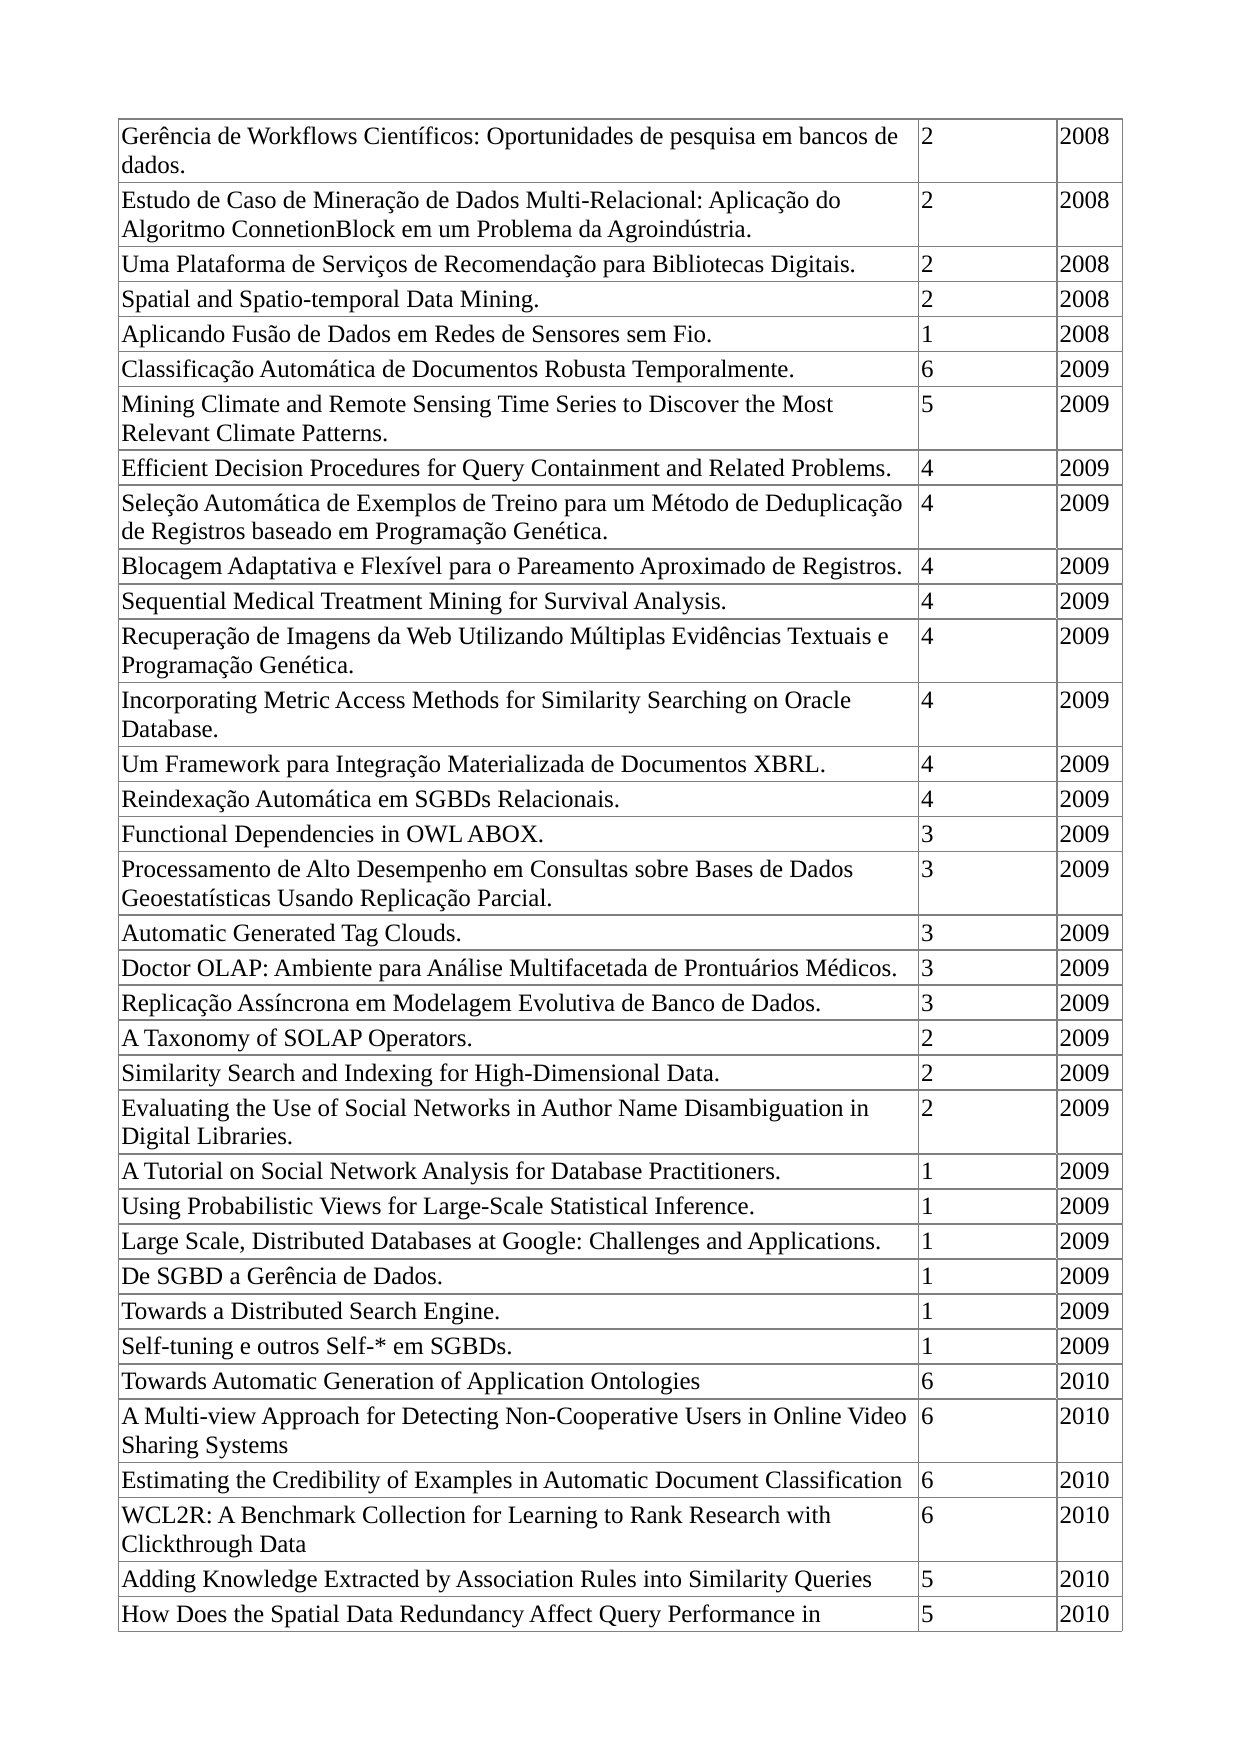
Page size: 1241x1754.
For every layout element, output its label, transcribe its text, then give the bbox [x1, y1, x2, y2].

table_cell Seleção Automática de Exemplos de Treino para um Método de Deduplicação de Registros baseado em Programação Genética. [119, 486, 918, 548]
table_cell Sequential Medical Treatment Mining for Survival Analysis. [119, 585, 918, 618]
table_cell 2010 [1058, 1400, 1122, 1462]
table_cell 2010 [1058, 1498, 1122, 1561]
table_cell 2009 [1058, 352, 1122, 386]
table_cell 1 [919, 317, 1056, 351]
table_cell 2009 [1058, 782, 1122, 816]
table_cell 2009 [1058, 1225, 1122, 1258]
table_cell 2009 [1058, 1021, 1122, 1054]
table_cell Gerência de Workflows Científicos: Oportunidades de pesquisa em bancos de dados. [119, 120, 918, 182]
table_cell 6 [919, 352, 1056, 386]
table_cell 2009 [1058, 1295, 1122, 1328]
table_cell 2 [919, 1056, 1056, 1089]
table_cell 2008 [1058, 183, 1122, 246]
table_cell Estimating the Credibility of Examples in Automatic Document Classification [119, 1463, 918, 1497]
table_cell 1 [919, 1155, 1056, 1188]
table_cell A Taxonomy of SOLAP Operators. [119, 1021, 918, 1054]
table_cell 6 [919, 1498, 1056, 1561]
table_cell 2008 [1058, 317, 1122, 351]
table_cell 2009 [1058, 951, 1122, 984]
table_cell WCL2R: A Benchmark Collection for Learning to Rank Research with Clickthrough Data [119, 1498, 918, 1561]
table_cell 1 [919, 1225, 1056, 1258]
table_cell 2009 [1058, 387, 1122, 449]
table_cell Incorporating Metric Access Methods for Similarity Searching on Oracle Database. [119, 683, 918, 746]
table_cell 1 [919, 1260, 1056, 1293]
table_cell 2009 [1058, 986, 1122, 1019]
table_cell 2 [919, 183, 1056, 246]
table_cell 4 [919, 747, 1056, 781]
table_cell Automatic Generated Tag Clouds. [119, 916, 918, 949]
table_cell Towards Automatic Generation of Application Ontologies [119, 1365, 918, 1398]
table_cell Self-tuning e outros Self-* em SGBDs. [119, 1330, 918, 1363]
table_cell 2009 [1058, 916, 1122, 949]
table_cell 5 [919, 1597, 1056, 1631]
table_cell Using Probabilistic Views for Large-Scale Statistical Inference. [119, 1190, 918, 1223]
table_cell 6 [919, 1463, 1056, 1497]
table_cell Blocagem Adaptativa e Flexível para o Pareamento Aproximado de Registros. [119, 550, 918, 583]
table_cell 2009 [1058, 683, 1122, 746]
table_cell 3 [919, 817, 1056, 851]
table_cell Replicação Assíncrona em Modelagem Evolutiva de Banco de Dados. [119, 986, 918, 1019]
table_cell 2009 [1058, 1155, 1122, 1188]
table_cell 6 [919, 1400, 1056, 1462]
table_cell Processamento de Alto Desempenho em Consultas sobre Bases de Dados Geoestatísticas Usando Replicação Parcial. [119, 852, 918, 914]
table_cell Mining Climate and Remote Sensing Time Series to Discover the Most Relevant Climate Patterns. [119, 387, 918, 449]
table_cell 4 [919, 620, 1056, 682]
table_cell Adding Knowledge Extracted by Association Rules into Similarity Queries [119, 1562, 918, 1596]
table_cell Recuperação de Imagens da Web Utilizando Múltiplas Evidências Textuais e Programação Genética. [119, 620, 918, 682]
table_cell 2010 [1058, 1463, 1122, 1497]
table_cell Uma Plataforma de Serviços de Recomendação para Bibliotecas Digitais. [119, 247, 918, 281]
table_cell 3 [919, 951, 1056, 984]
table_cell 2009 [1058, 817, 1122, 851]
table_cell 2 [919, 120, 1056, 182]
table_cell De SGBD a Gerência de Dados. [119, 1260, 918, 1293]
table_cell Efficient Decision Procedures for Query Containment and Related Problems. [119, 451, 918, 484]
table_cell Towards a Distributed Search Engine. [119, 1295, 918, 1328]
table_cell 2008 [1058, 282, 1122, 316]
table_cell 5 [919, 387, 1056, 449]
table_cell 2009 [1058, 585, 1122, 618]
table_cell 2010 [1058, 1365, 1122, 1398]
table_cell 2010 [1058, 1562, 1122, 1596]
table_cell 5 [919, 1562, 1056, 1596]
table_cell 2009 [1058, 1056, 1122, 1089]
table_cell How Does the Spatial Data Redundancy Affect Query Performance in [119, 1597, 918, 1631]
table_cell 2008 [1058, 247, 1122, 281]
table_cell Functional Dependencies in OWL ABOX. [119, 817, 918, 851]
table_cell 4 [919, 550, 1056, 583]
table_cell 4 [919, 486, 1056, 548]
table_cell 2009 [1058, 550, 1122, 583]
table_cell 2009 [1058, 451, 1122, 484]
table_cell Doctor OLAP: Ambiente para Análise Multifacetada de Prontuários Médicos. [119, 951, 918, 984]
table_cell Classificação Automática de Documentos Robusta Temporalmente. [119, 352, 918, 386]
table_cell 2009 [1058, 1091, 1122, 1153]
table_cell 2010 [1058, 1597, 1122, 1631]
table_cell 1 [919, 1295, 1056, 1328]
table_cell 2 [919, 1021, 1056, 1054]
table_cell Estudo de Caso de Mineração de Dados Multi-Relacional: Aplicação do Algoritmo ConnetionBlock em um Problema da Agroindústria. [119, 183, 918, 246]
table_cell Large Scale, Distributed Databases at Google: Challenges and Applications. [119, 1225, 918, 1258]
table_cell A Tutorial on Social Network Analysis for Database Practitioners. [119, 1155, 918, 1188]
table_cell 2009 [1058, 1260, 1122, 1293]
table_cell Similarity Search and Indexing for High-Dimensional Data. [119, 1056, 918, 1089]
table_cell 3 [919, 916, 1056, 949]
table_cell 2 [919, 282, 1056, 316]
table_cell 2009 [1058, 486, 1122, 548]
table_cell 3 [919, 986, 1056, 1019]
table_cell Um Framework para Integração Materializada de Documentos XBRL. [119, 747, 918, 781]
table_cell 1 [919, 1330, 1056, 1363]
table_cell 2009 [1058, 747, 1122, 781]
table_cell Reindexação Automática em SGBDs Relacionais. [119, 782, 918, 816]
table_cell 2008 [1058, 120, 1122, 182]
table_cell Spatial and Spatio-temporal Data Mining. [119, 282, 918, 316]
table_cell 2009 [1058, 1190, 1122, 1223]
table_cell 2 [919, 247, 1056, 281]
table_cell 2009 [1058, 620, 1122, 682]
table_cell A Multi-view Approach for Detecting Non-Cooperative Users in Online Video Sharing Systems [119, 1400, 918, 1462]
table_cell 2 [919, 1091, 1056, 1153]
table_cell Aplicando Fusão de Dados em Redes de Sensores sem Fio. [119, 317, 918, 351]
table_cell 4 [919, 585, 1056, 618]
table_cell 6 [919, 1365, 1056, 1398]
table_cell 2009 [1058, 852, 1122, 914]
table_cell 2009 [1058, 1330, 1122, 1363]
table_cell 3 [919, 852, 1056, 914]
table_cell 1 [919, 1190, 1056, 1223]
table_cell Evaluating the Use of Social Networks in Author Name Disambiguation in Digital Libraries. [119, 1091, 918, 1153]
table_cell 4 [919, 683, 1056, 746]
table_cell 4 [919, 782, 1056, 816]
table_cell 4 [919, 451, 1056, 484]
